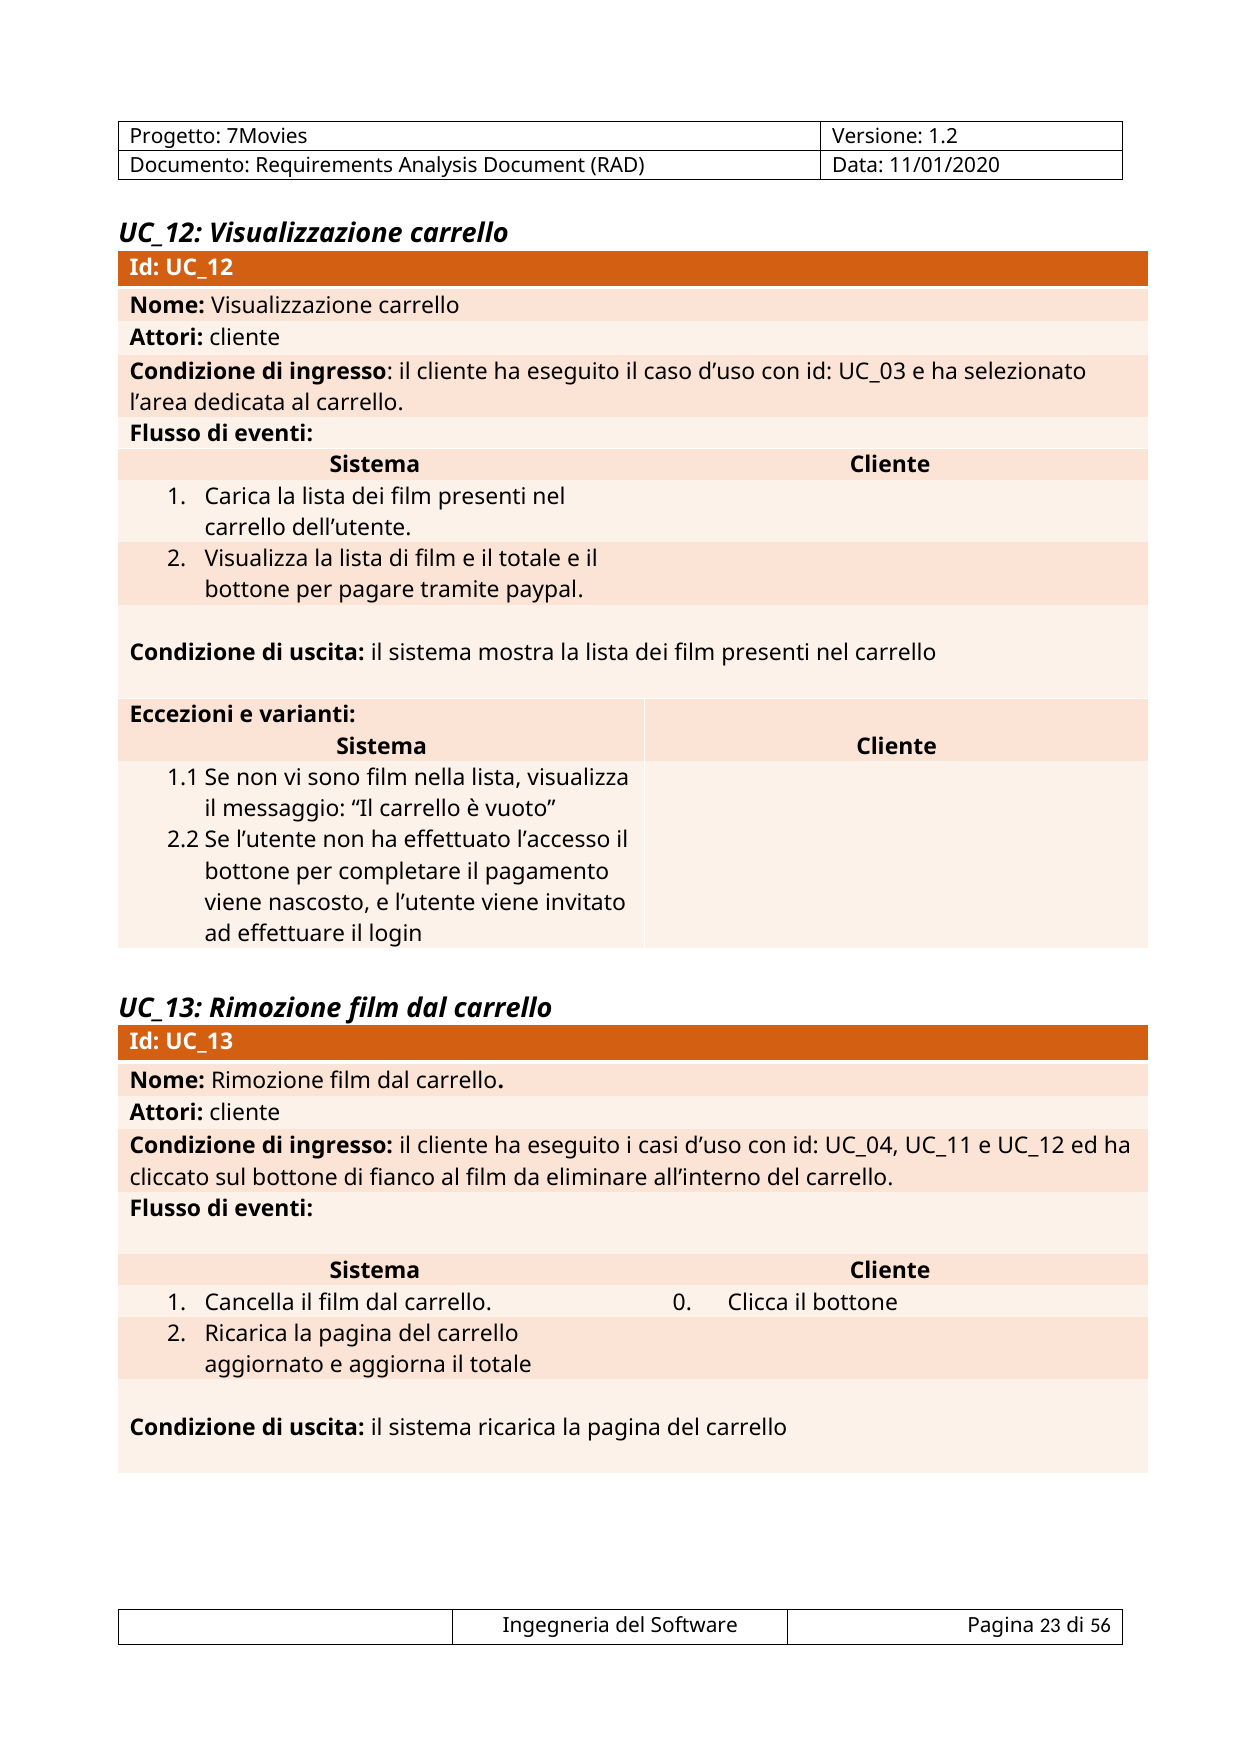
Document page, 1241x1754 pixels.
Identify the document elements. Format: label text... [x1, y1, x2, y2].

table_cell [631, 417, 1148, 448]
table_cell Flusso di eventi: [118, 1192, 631, 1254]
table_cell Se non vi sono film nella lista, visualizza il messaggio: “Il carrello è vuoto” Se l’utente non ha effettuato l’accesso il bottone per completare il pagamento viene nascosto, e l’utente viene invitato ad effettuare il login [118, 761, 644, 948]
table_cell [631, 1192, 1148, 1254]
table_cell [645, 761, 1148, 948]
table_cell Ricarica la pagina del carrello aggiornato e aggiorna il totale [118, 1317, 631, 1379]
table_cell Sistema [118, 1254, 631, 1285]
table_cell Flusso di eventi: [118, 417, 631, 448]
table_cell Carica la lista dei film presenti nel carrello dell’utente. [118, 480, 631, 542]
text UC_12: Visualizzazione carrello [118, 214, 1122, 251]
table_cell Cancella il film dal carrello. [118, 1285, 631, 1317]
table_cell Sistema [118, 449, 631, 480]
table_cell 0. Clicca il bottone [631, 1285, 1148, 1317]
table_cell Cliente [631, 1254, 1148, 1285]
table_cell Nome: Visualizzazione carrello [118, 289, 1148, 321]
table_header Id: UC_12 [118, 251, 1148, 286]
table_cell Cliente [631, 449, 1148, 480]
table_cell Cliente [645, 699, 1148, 761]
table_cell [631, 542, 1148, 605]
table_cell Condizione di ingresso: il cliente ha eseguito il caso d’uso con id: UC_03 e ha selezionato l’area dedicata al carrello. [118, 355, 1148, 417]
table_cell Condizione di uscita: il sistema ricarica la pagina del carrello [118, 1379, 1148, 1473]
table_cell Condizione di uscita: il sistema mostra la lista dei film presenti nel carrello [118, 605, 1148, 698]
table_cell Eccezioni e varianti: Sistema [118, 699, 644, 761]
table_header Id: UC_13 [118, 1025, 1148, 1060]
text UC_13: Rimozione film dal carrello [118, 988, 1122, 1025]
table_cell Attori: cliente [118, 1096, 1148, 1129]
table_cell [631, 480, 1148, 542]
table_cell [631, 1317, 1148, 1379]
table_cell Attori: cliente [118, 321, 1148, 355]
table_cell Nome: Rimozione film dal carrello. [118, 1064, 1148, 1096]
table_cell Visualizza la lista di film e il totale e il bottone per pagare tramite paypal. [118, 542, 631, 605]
table_cell Condizione di ingresso: il cliente ha eseguito i casi d’uso con id: UC_04, UC_11 e UC_12 ed ha cliccato sul bottone di fianco al film da eliminare all’interno del carrello. [118, 1129, 1148, 1192]
